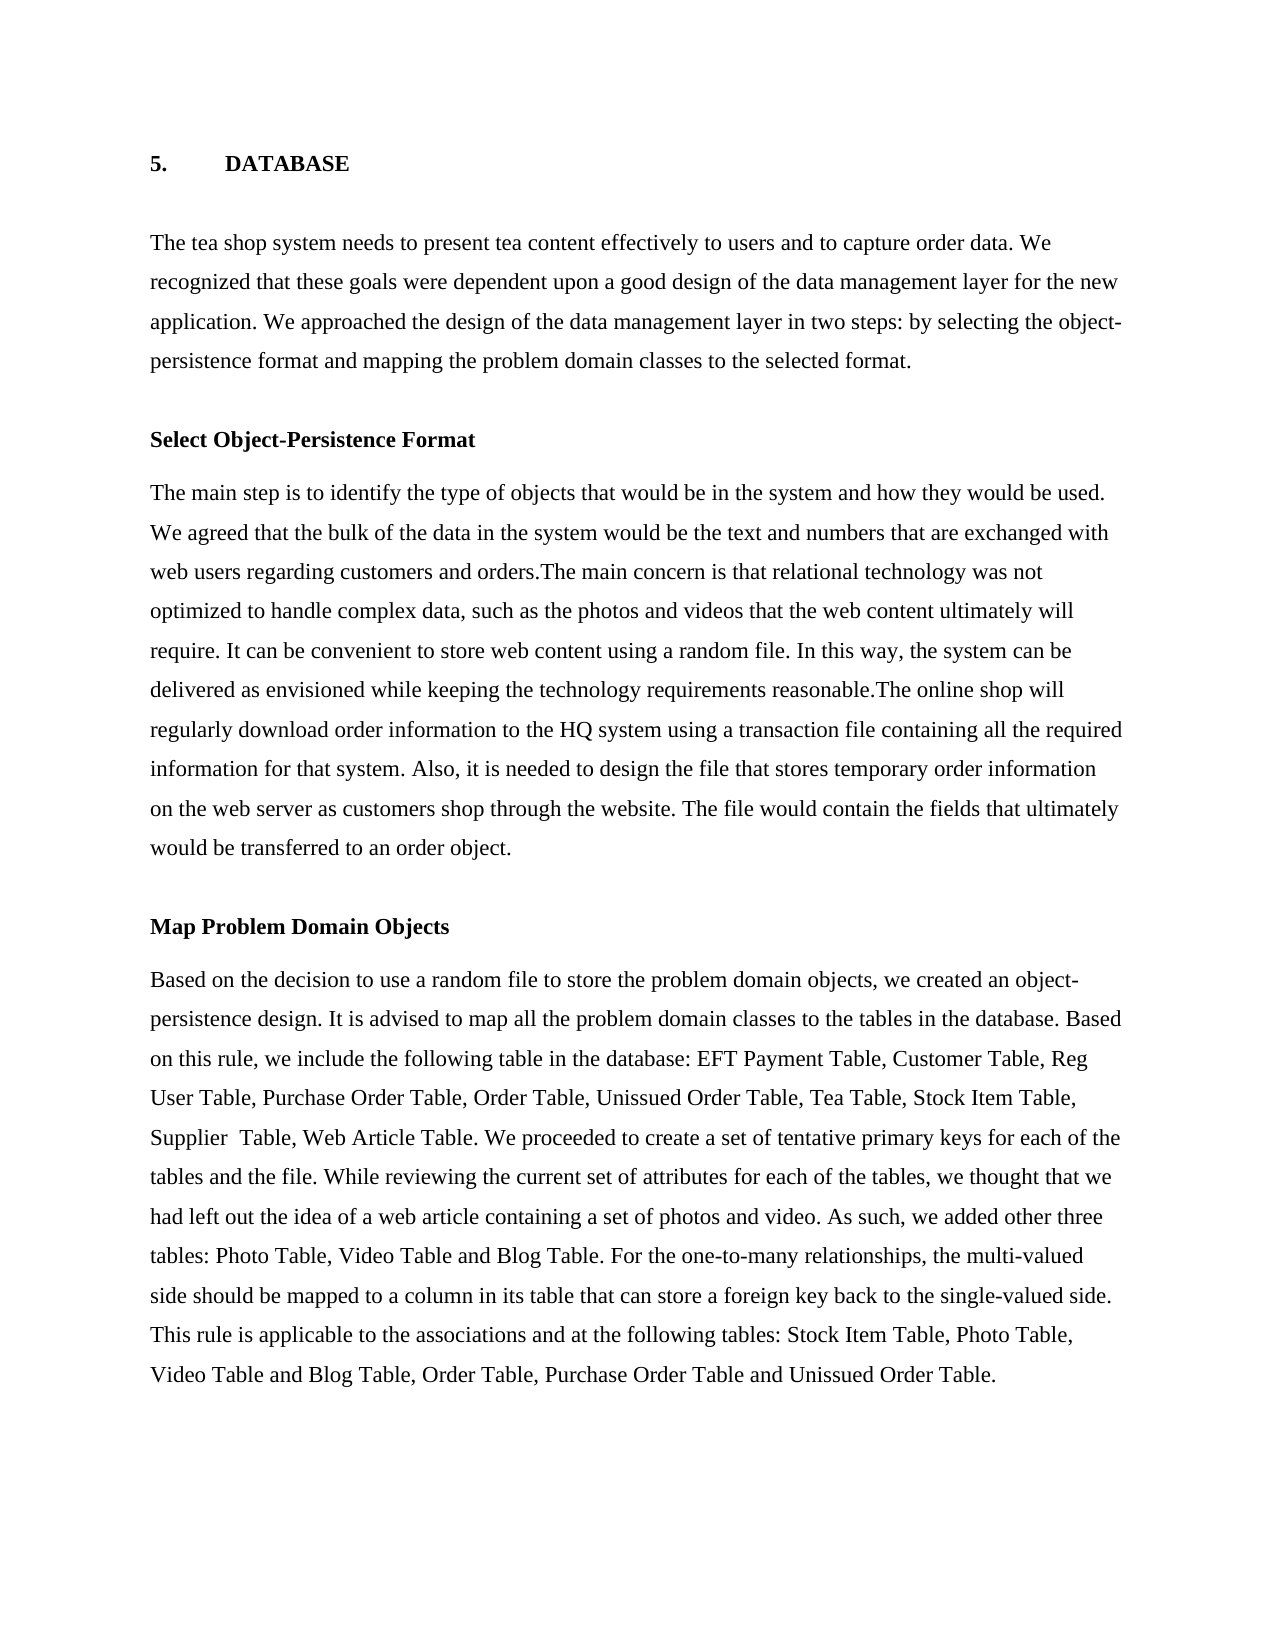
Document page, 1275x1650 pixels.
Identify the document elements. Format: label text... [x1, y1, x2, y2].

text Select Object-Persistence Format [150, 426, 1125, 453]
text 5. DATABASE [150, 150, 1125, 176]
text Based on the decision to use a random file to store the problem domain objects, we created an object-persistence design. It is advised to map all the problem domain classes to the tables in the database. Based on this rule, we include the following table in the database: EFT Payment Table, Customer Table, Reg User Table, Purchase Order Table, Order Table, Unissued Order Table, Tea Table, Stock Item Table, Supplier Table, Web Article Table. We proceeded to create a set of tentative primary keys for each of the tables and the file. While reviewing the current set of attributes for each of the tables, we thought that we had left out the idea of a web article containing a set of photos and video. As such, we added other three tables: Photo Table, Video Table and Blog Table. For the one-to-many relationships, the multi-valued side should be mapped to a column in its table that can store a foreign key back to the single-valued side. This rule is applicable to the associations and at the following tables: Stock Item Table, Photo Table, Video Table and Blog Table, Order Table, Purchase Order Table and Unissued Order Table. [150, 966, 1125, 1387]
text The main step is to identify the type of objects that would be in the system and how they would be used. We agreed that the bulk of the data in the system would be the text and numbers that are exchanged with web users regarding customers and orders.The main concern is that relational technology was not optimized to handle complex data, such as the photos and videos that the web content ultimately will require. It can be convenient to store web content using a random file. In this way, the system can be delivered as envisioned while keeping the technology requirements reasonable.The online shop will regularly download order information to the HQ system using a transaction file containing all the required information for that system. Also, it is needed to design the file that stores temporary order information on the web server as customers shop through the website. The file would contain the fields that ultimately would be transferred to an order object. [150, 479, 1125, 861]
text Map Problem Domain Objects [150, 913, 1125, 940]
text The tea shop system needs to present tea content effectively to users and to capture order data. We recognized that these goals were dependent upon a good design of the data management layer for the new application. We approached the design of the data management layer in two steps: by selecting the object-persistence format and mapping the problem domain classes to the selected format. [150, 229, 1125, 374]
